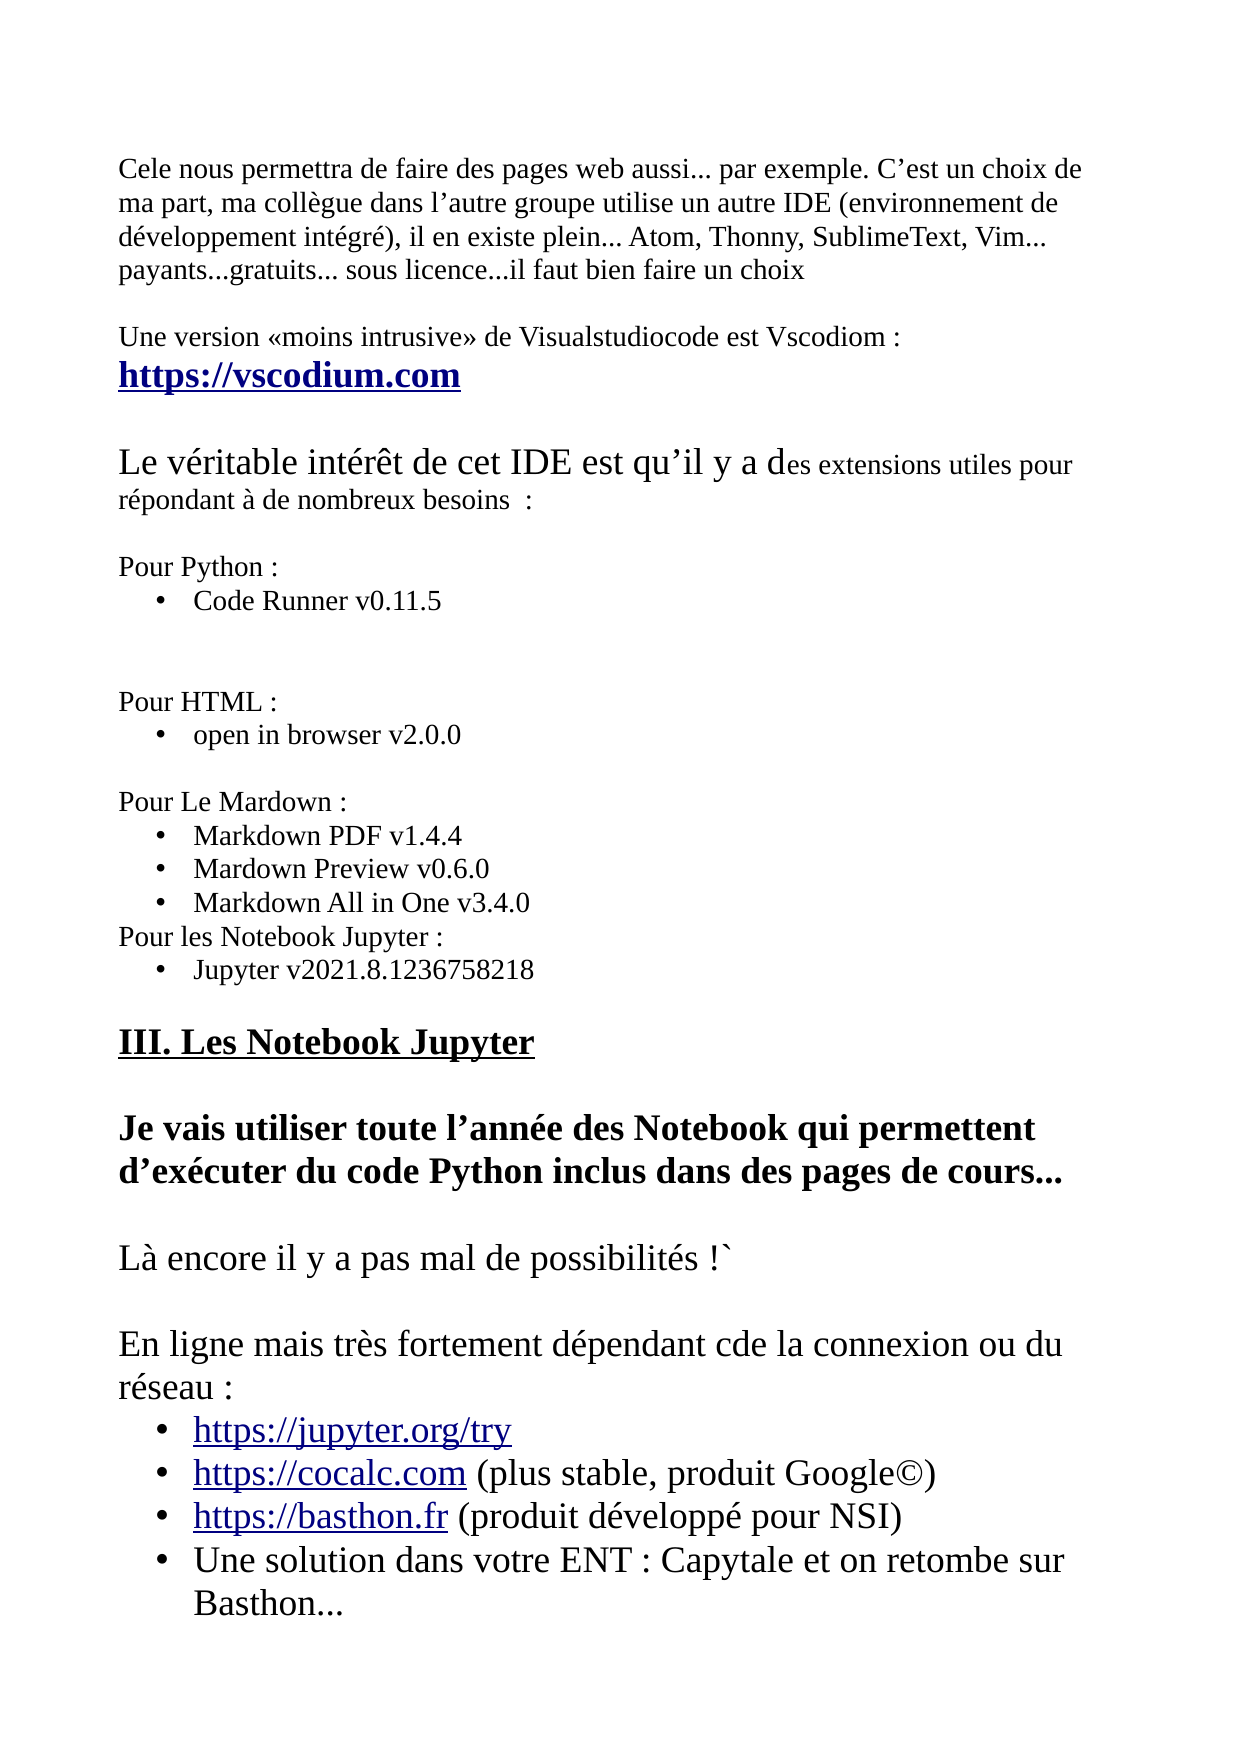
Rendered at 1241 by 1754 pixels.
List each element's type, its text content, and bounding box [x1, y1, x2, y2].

list Markdown All in One v3.4.0 [156, 885, 1122, 919]
list open in browser v2.0.0 [156, 717, 1122, 751]
list https://cocalc.com (plus stable, produit Google©) [156, 1451, 1122, 1494]
text Pour les Notebook Jupyter : [118, 919, 1122, 952]
list https://basthon.fr (produit développé pour NSI) [156, 1494, 1122, 1537]
list Code Runner v0.11.5 [156, 583, 1122, 617]
text Cele nous permettra de faire des pages web aussi... par exemple. C’est un choix de ma part, ma collègue dans l’autre groupe utilise un autre IDE (environnement de développement intégré), il en existe plein... Atom, Thonny, SublimeText, Vim... payants...gratuits... sous licence...il faut bien faire un choix [118, 152, 1122, 286]
list Jupyter v2021.8.1236758218 [156, 952, 1122, 986]
text Pour Le Mardown : [118, 784, 1122, 818]
text Pour HTML : [118, 684, 1122, 717]
text Pour Python : [118, 549, 1122, 583]
text III. Les Notebook Jupyter [118, 1019, 1122, 1063]
text Là encore il y a pas mal de possibilités !` [118, 1235, 1122, 1278]
list Mardown Preview v0.6.0 [156, 852, 1122, 885]
text Je vais utiliser toute l’année des Notebook qui permettent d’exécuter du code Python inclus dans des pages de cours... [118, 1106, 1122, 1192]
text https://vscodium.com [118, 353, 1122, 396]
text En ligne mais très fortement dépendant cde la connexion ou du réseau : [118, 1321, 1122, 1408]
list Une solution dans votre ENT : Capytale et on retombe sur Basthon... [156, 1537, 1122, 1623]
text Une version «moins intrusive» de Visualstudiocode est Vscodiom : [118, 319, 1122, 353]
list https://jupyter.org/try [156, 1408, 1122, 1451]
text Le véritable intérêt de cet IDE est qu’il y a des extensions utiles pour répondant à de nombreux besoins : [118, 439, 1122, 516]
list Markdown PDF v1.4.4 [156, 818, 1122, 852]
